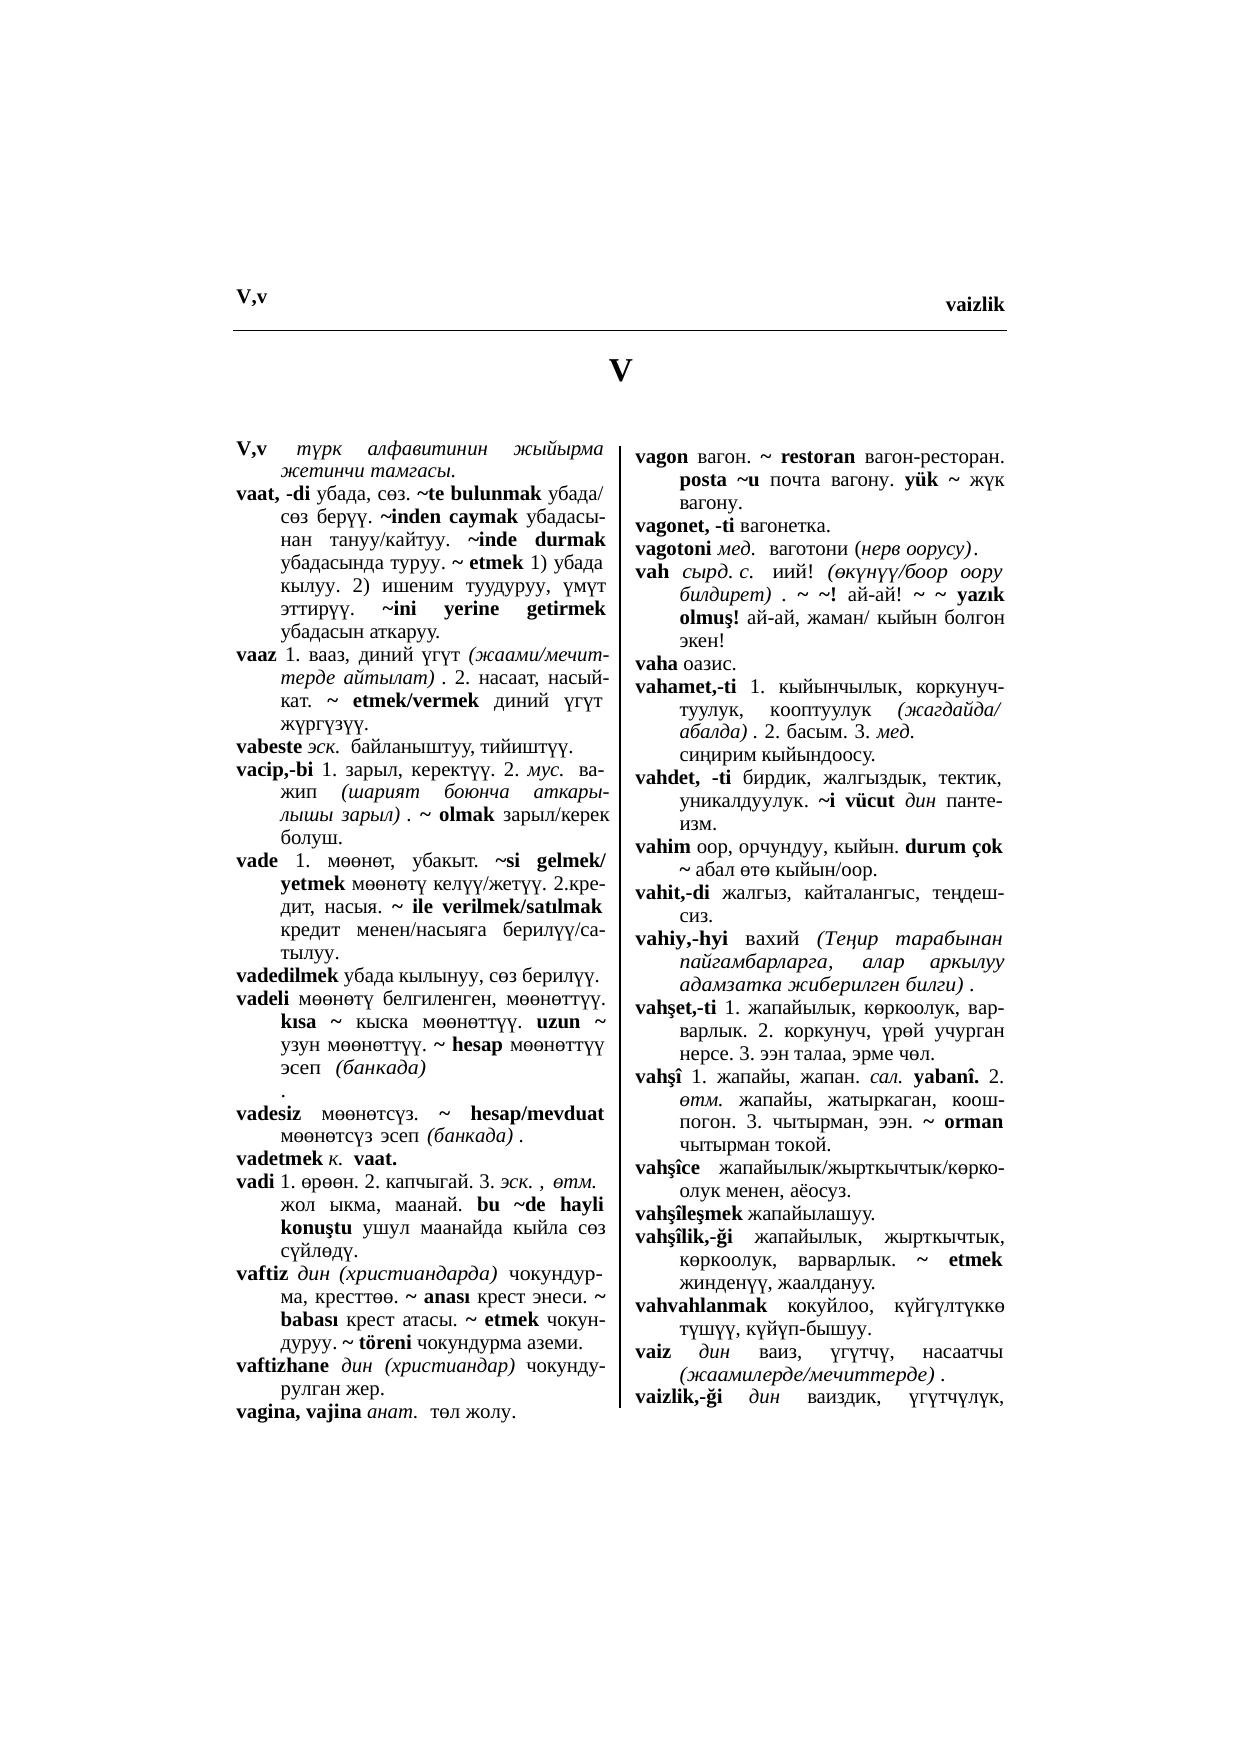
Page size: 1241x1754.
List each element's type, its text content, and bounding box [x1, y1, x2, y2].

text vahiy,-hyi вахий (Теңир тарабынан пайгамбарларга, алар аркылуу адамзатка жиберилген билги) . [635, 927, 1004, 996]
text vahşî 1. жапайы, жапан. сал. yabanî. 2. өтм. жапайы, жатыркаган, коош- погон. 3. чытырман, ээн. ~ orman [635, 1065, 1005, 1133]
text жип (шарият боюнча аткары- лышы зарыл) . ~ olmak зарыл/керек болуш. [280, 781, 609, 849]
text vagonet, -ti вагонетка. [635, 514, 1056, 537]
text vadetmek к. vaat. [236, 1147, 609, 1171]
text vahdet, -ti бирдик, жалгыздык, тектик, [635, 766, 1056, 789]
text кредит менен/насыяга берилүү/са- тылуу. [280, 918, 606, 964]
text vahşîlik,-ği жапайылык, жырткычтык, көркоолук, варварлык. ~ etmek [635, 1225, 1004, 1271]
text V,v түрк алфавитинин жыйырма жетинчи тамгасы. [236, 437, 606, 482]
text vagon вагон. ~ restoran вагон-ресторан. posta ~u почта вагону. yük ~ жүк вагону. [635, 445, 1005, 514]
text vahşîce жапайылык/жырткычтык/көрко- олук менен, аёосуз. [635, 1156, 1004, 1202]
text vadi 1. өрөөн. 2. капчыгай. 3. эск. , өтм. [236, 1171, 609, 1193]
text vaat, -di убада, сөз. ~te bulunmak убада/ [236, 482, 609, 505]
text ~ абал өтө кыйын/оор. [679, 858, 878, 881]
text кылуу. 2) ишеним туудуруу, үмүт эттирүү. ~ini yerine getirmek убадасын аткаруу. [280, 574, 606, 643]
text vabeste эск. байланыштуу, тийиштүү. [236, 735, 609, 758]
text билдирет) . ~ ~! ай-ай! ~ ~ yazık olmuş! ай-ай, жаман/ кыйын болгон экен! [679, 583, 1005, 652]
text vaiz дин ваиз, үгүтчү, насаатчы [635, 1340, 1065, 1363]
text жинденүү, жаалдануу. [679, 1271, 879, 1294]
text vadedilmek убада кылынуу, сөз берилүү. [236, 964, 609, 987]
text vahşet,-ti 1. жапайылык, көркоолук, вар- варлык. 2. коркунуч, үрөй учурган нерсе. 3. ээн талаа, эрме чөл. [635, 996, 1004, 1064]
text V,v [236, 284, 267, 308]
text vagotoni мед. ваготони (нерв оорусу). [635, 537, 1065, 560]
text уникалдуулук. ~i vücut дин панте- изм. [679, 789, 1005, 835]
text vahşîleşmek жапайылашуу. [635, 1202, 1065, 1225]
text vaha оазис. [635, 652, 1065, 675]
text vaizlik,-ği дин ваиздик, үгүтчүлүк, [635, 1386, 1065, 1408]
text vaftiz дин (христиандарда) чокундур- [236, 1262, 609, 1285]
text vaaz 1. вааз, диний үгүт (жаами/мечит- терде айтылат) . 2. насаат, насый- кат. ~ etmek/vermek диний үгүт [236, 643, 609, 712]
text жол ыкма, маанай. bu ~de hayli [280, 1193, 606, 1216]
text vaizlik [885, 292, 1065, 316]
text vagina, vajina анат. төл жолу. [236, 1400, 609, 1423]
text абалда) . 2. басым. 3. мед. сиңирим кыйындоосу. [679, 721, 1004, 766]
text vacip,-bi 1. зарыл, керектүү. 2. мус. ва- [236, 758, 609, 781]
text vahit,-di жалгыз, кайталангыс, теңдеш- сиз. [635, 881, 1004, 927]
text (жаамилерде/мечиттерде) . [679, 1363, 946, 1386]
text ма, кресттөө. ~ anası крест энеси. ~ babası крест атасы. ~ etmek чокун- дуруу. ~ töreni чокундурма аземи. [280, 1285, 606, 1354]
text vah сырд. с. иий! (өкүнүү/боор оору [635, 560, 1056, 583]
text vadeli мөөнөтү белгиленген, мөөнөттүү. kısa ~ кыска мөөнөттүү. uzun ~ узун мөөнөттүү. ~ hesap мөөнөттүү [236, 987, 606, 1056]
text konuştu ушул маанайда кыйла сөз сүйлөдү. [280, 1216, 606, 1262]
text vahim оор, орчундуу, кыйын. durum çok [635, 835, 1027, 858]
text vahamet,-ti 1. кыйынчылык, коркунуч- туулук, кооптуулук (жагдайда/ [635, 675, 1004, 721]
text V [606, 350, 635, 388]
text сөз берүү. ~inden caymak убадасы- нан тануу/кайтуу. ~inde durmak убадасында туруу. ~ etmek 1) убада [280, 505, 606, 574]
text vadesiz мөөнөтсүз. ~ hesap/mevduat [236, 1102, 609, 1124]
text эсеп (банкада) . [280, 1056, 426, 1102]
text vahvahlanmak кокуйлоо, күйгүлтүккө түшүү, күйүп-бышуу. [635, 1294, 1004, 1340]
text vade 1. мөөнөт, убакыт. ~si gelmek/ yetmek мөөнөтү келүү/жетүү. 2.кре- дит, насыя. ~ ile verilmek/satılmak [236, 849, 606, 918]
text чытырман токой. [679, 1133, 833, 1156]
text мөөнөтсүз эсеп (банкада) . [280, 1124, 523, 1147]
text жүргүзүү. [280, 712, 369, 735]
text vaftizhane дин (христиандар) чокунду- рулган жер. [236, 1354, 606, 1400]
